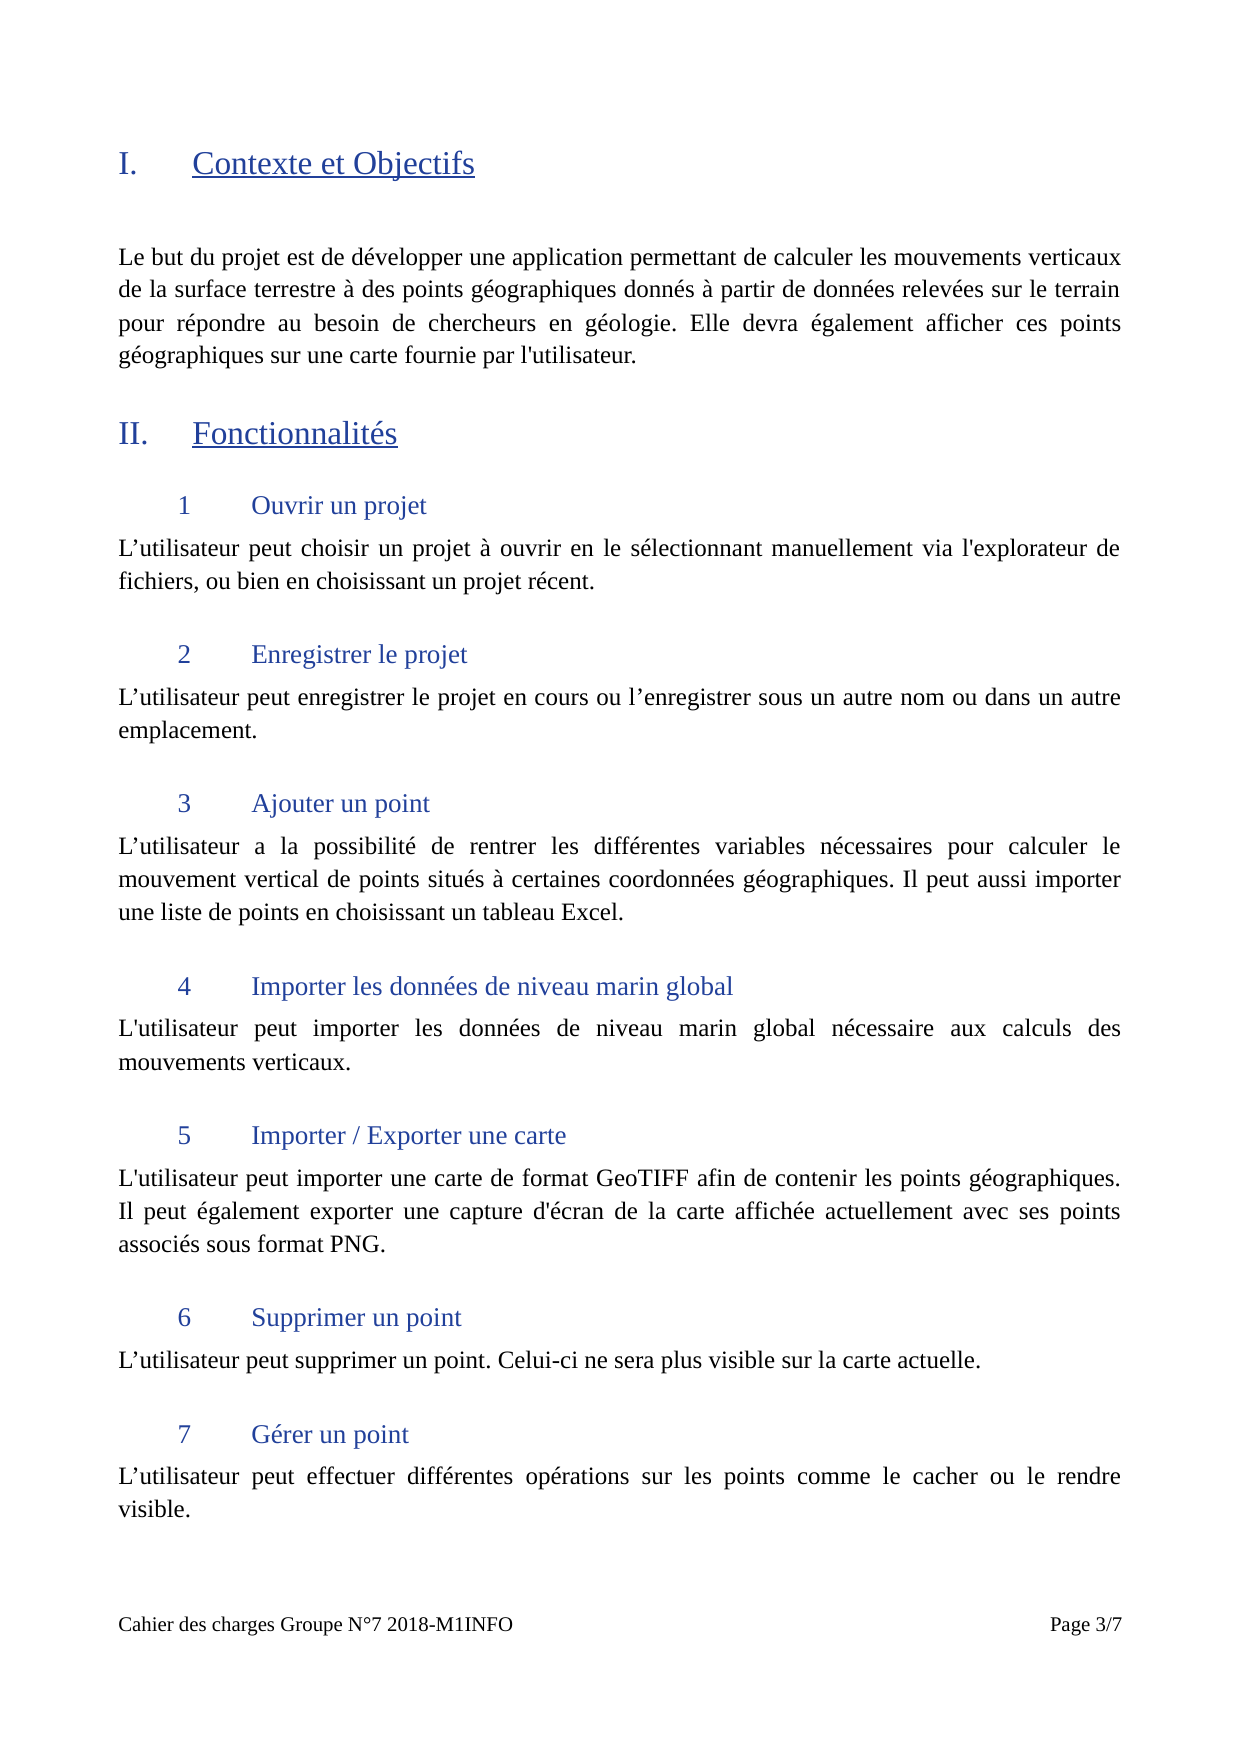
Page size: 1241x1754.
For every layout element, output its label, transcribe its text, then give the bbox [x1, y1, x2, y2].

text L’utilisateur a la possibilité de rentrer les différentes variables nécessaires pour calculer le mouvement vertical de points situés à certaines coordonnées géographiques. Il peut aussi importer une liste de points en choisissant un tableau Excel. [118, 831, 1122, 926]
subtitle Importer / Exporter une carte [177, 1119, 1122, 1150]
subtitle Ouvrir un projet [177, 489, 1122, 520]
text L’utilisateur peut choisir un projet à ouvrir en le sélectionnant manuellement via l'explorateur de fichiers, ou bien en choisissant un projet récent. [118, 533, 1122, 594]
subtitle Enregistrer le projet [177, 638, 1122, 669]
subtitle Importer les données de niveau marin global [177, 970, 1122, 1001]
subtitle Fonctionnalités [118, 413, 1122, 452]
text L'utilisateur peut importer une carte de format GeoTIFF afin de contenir les points géographiques. Il peut également exporter une capture d'écran de la carte affichée actuellement avec ses points associés sous format PNG. [118, 1163, 1122, 1258]
subtitle Contexte et Objectifs [118, 143, 1122, 181]
text L’utilisateur peut effectuer différentes opérations sur les points comme le cacher ou le rendre visible. [118, 1461, 1122, 1523]
subtitle Supprimer un point [177, 1301, 1122, 1333]
subtitle Ajouter un point [177, 788, 1122, 819]
text L'utilisateur peut importer les données de niveau marin global nécessaire aux calculs des mouvements verticaux. [118, 1013, 1122, 1075]
text L’utilisateur peut enregistrer le projet en cours ou l’enregistrer sous un autre nom ou dans un autre emplacement. [118, 682, 1122, 744]
subtitle Gérer un point [177, 1418, 1122, 1449]
text Le but du projet est de développer une application permettant de calculer les mouvements verticaux de la surface terrestre à des points géographiques donnés à partir de données relevées sur le terrain pour répondre au besoin de chercheurs en géologie. Elle devra également afficher ces points géographiques sur une carte fournie par l'utilisateur. [118, 242, 1122, 369]
text L’utilisateur peut supprimer un point. Celui-ci ne sera plus visible sur la carte actuelle. [118, 1345, 1122, 1374]
